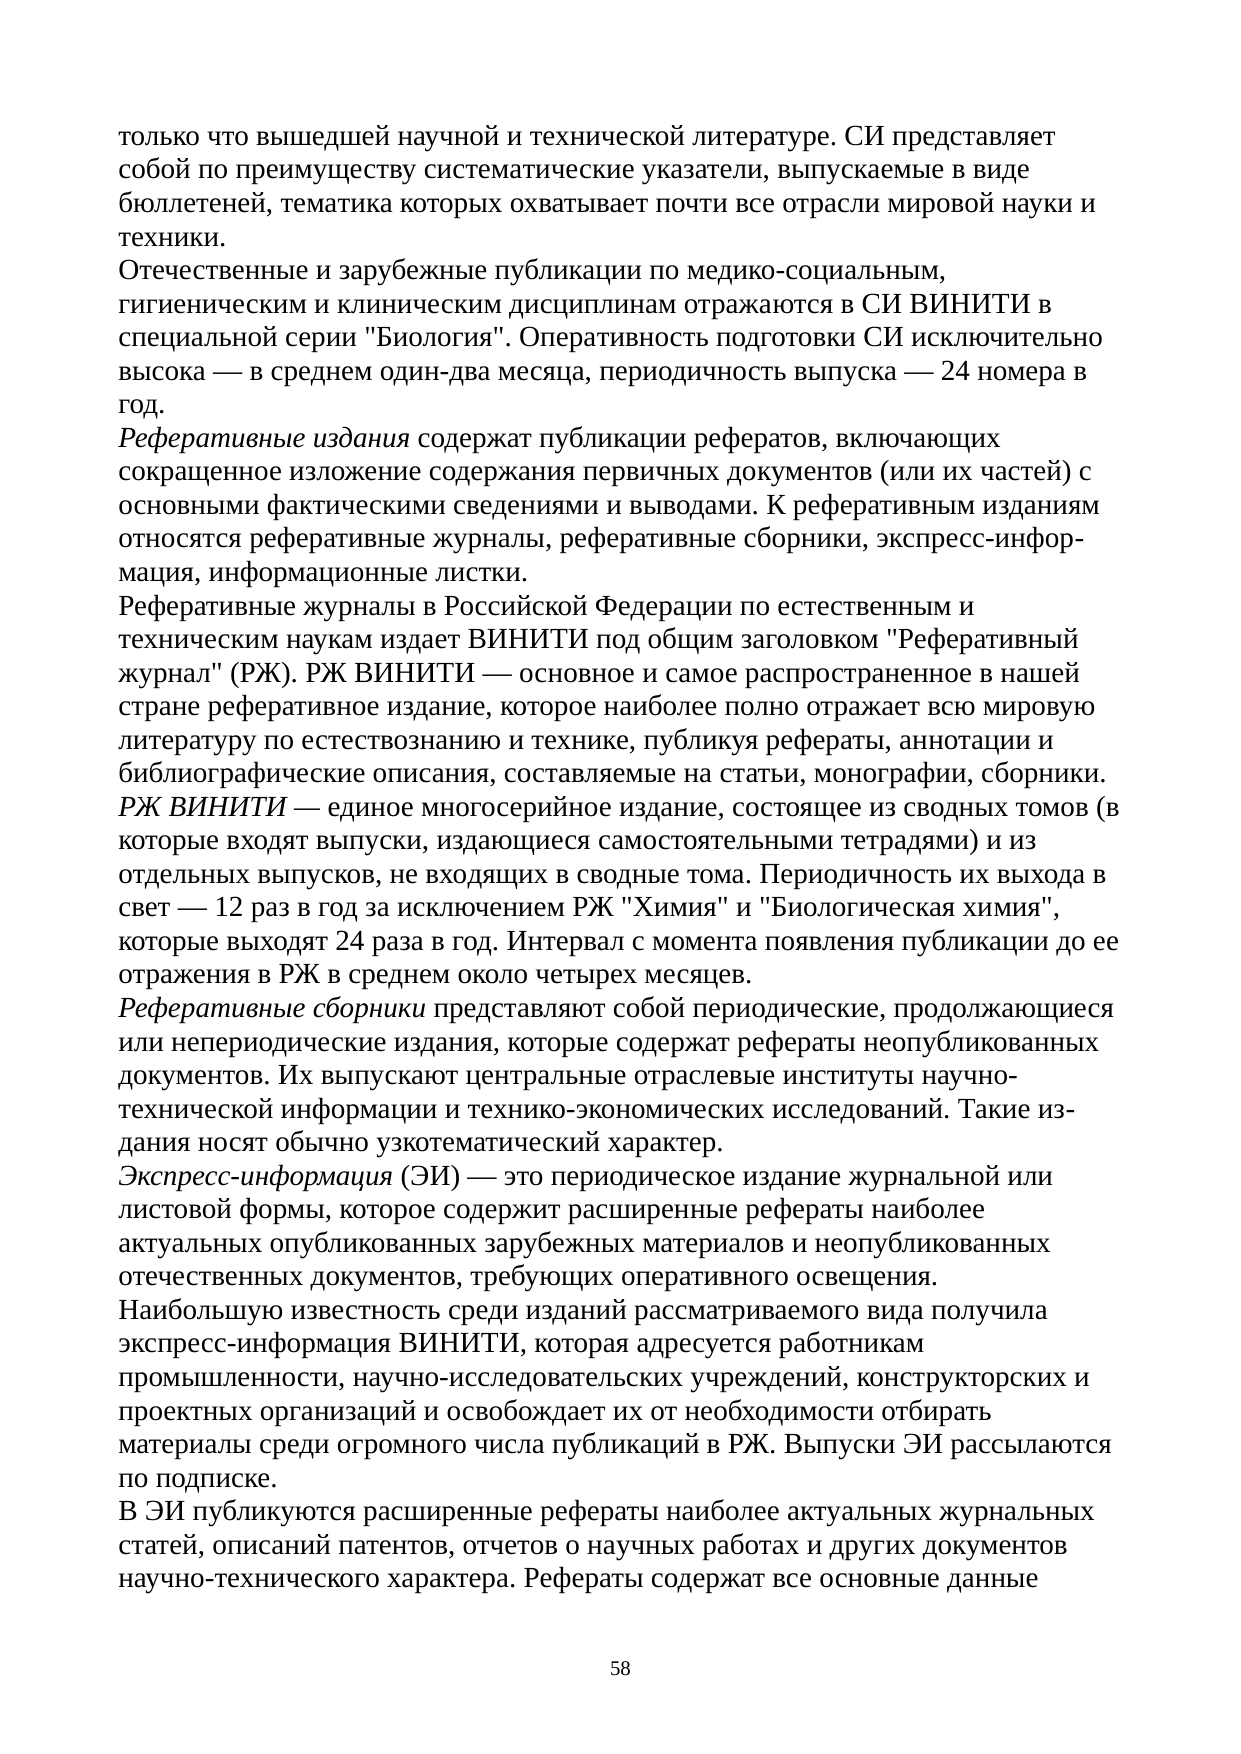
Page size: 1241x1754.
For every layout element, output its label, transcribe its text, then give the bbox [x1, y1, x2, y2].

text Реферативные сборники представляют собой периодиче­ские, продолжающиеся или непериодические издания, которые содержат рефераты неопубликованных документов. Их выпу­скают центральные отраслевые институты научно-технической информации и технико-экономических исследований. Такие из­дания носят обычно узкотематический характер. [118, 990, 1122, 1158]
text Экспресс-информация (ЭИ) — это периодическое издание журнальной или листовой формы, которое содержит расширен­ные рефераты наиболее актуальных опубликованных зарубеж­ных материалов и неопубликованных отечественных докумен­тов, требующих оперативного освещения. [118, 1158, 1122, 1292]
text Реферативные издания содержат публикации рефератов, включающих сокращенное изложение содержания первичных до­кументов (или их частей) с основными фактическими сведе­ниями и выводами. К реферативным изданиям относятся ре­феративные журналы, реферативные сборники, экспресс-инфор­мация, информационные листки. [118, 420, 1122, 588]
text Реферативные журналы в Российской Федерации по есте­ственным и техническим наукам издает ВИНИТИ под общим заголовком "Реферативный журнал" (РЖ). РЖ ВИНИТИ — ос­новное и самое распространенное в нашей стране реферативное издание, которое наиболее полно отражает всю мировую ли­тературу по естествознанию и технике, публикуя рефераты, ан­нотации и библиографические описания, составляемые на статьи, монографии, сборники. [118, 588, 1122, 789]
text В ЭИ публикуются расширенные рефераты наиболее акту­альных журнальных статей, описаний патентов, отчетов о на­учных работах и других документов научно-технического ха­рактера. Рефераты содержат все основные данные [118, 1493, 1122, 1594]
text Отечественные и зарубежные публикации по медико-соци­альным, гигиеническим и клиническим дисциплинам отража­ются в СИ ВИНИТИ в специальной серии "Биология". Опера­тивность подготовки СИ исключительно высока — в среднем один-два месяца, периодичность выпуска — 24 номера в год. [118, 252, 1122, 420]
text только что вышедшей научной и технической ли­тературе. СИ представляет собой по преимуществу система­тические указатели, выпускаемые в виде бюллетеней, тема­тика которых охватывает почти все отрасли мировой науки и техники. [118, 118, 1122, 252]
text Наибольшую известность среди изданий рассматриваемого вида получила экспресс-информация ВИНИТИ, которая адре­суется работникам промышленности, научно-исследовательских учреждений, конструкторских и проектных организаций и ос­вобождает их от необходимости отбирать материалы среди ог­ромного числа публикаций в РЖ. Выпуски ЭИ рассылаются по подписке. [118, 1292, 1122, 1493]
text РЖ ВИНИТИ — единое многосерийное издание, состоя­щее из сводных томов (в которые входят выпуски, издающиеся самостоятельными тетрадями) и из отдельных выпусков, не вхо­дящих в сводные тома. Периодичность их выхода в свет — 12 раз в год за исключением РЖ "Химия" и "Биологическая хи­мия", которые выходят 24 раза в год. Интервал с момента по­явления публикации до ее отражения в РЖ в среднем около четырех месяцев. [118, 789, 1122, 990]
